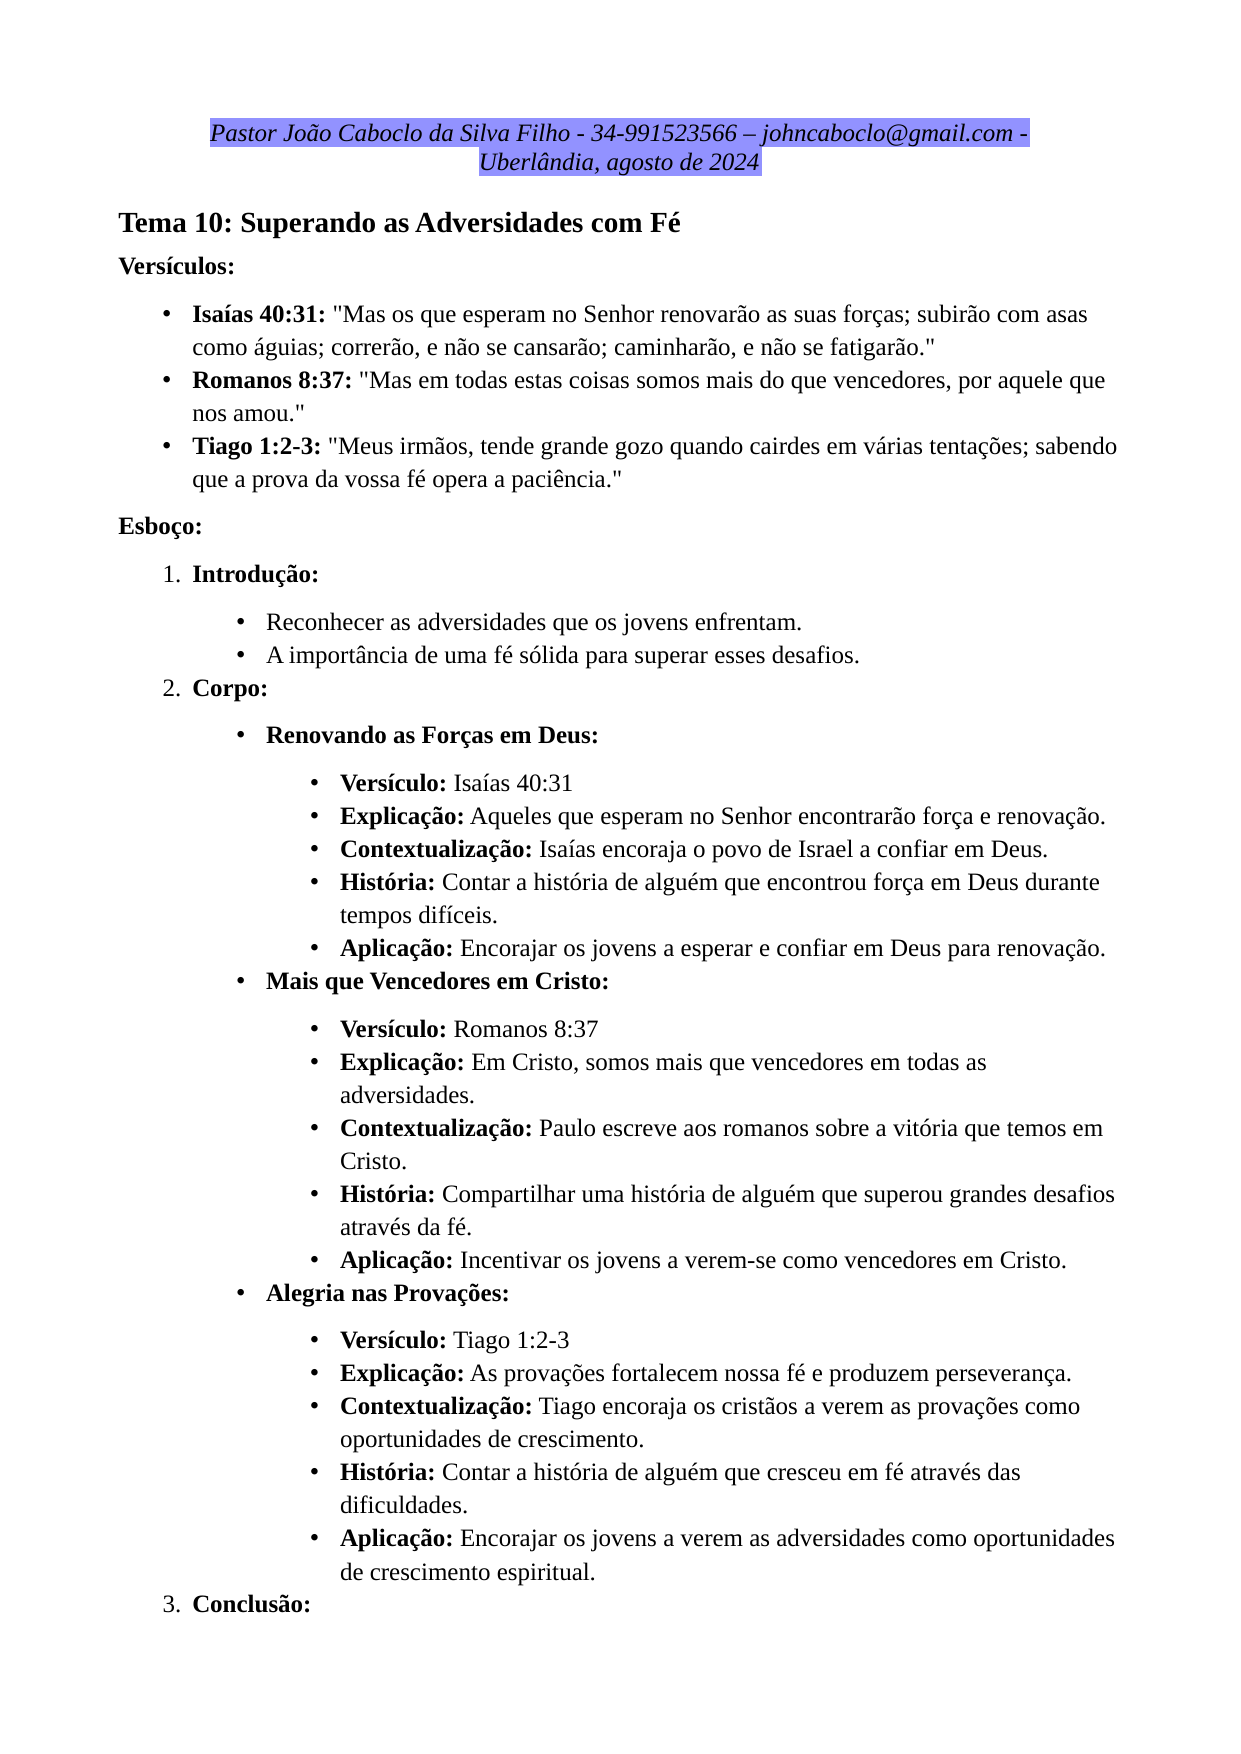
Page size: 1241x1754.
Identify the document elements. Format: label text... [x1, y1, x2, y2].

list Tiago 1:2-3: "Meus irmãos, tende grande gozo quando cairdes em várias tentações; sabendo que a prova da vossa fé opera a paciência." [162, 431, 1122, 493]
list Contextualização: Tiago encoraja os cristãos a verem as provações como oportunidades de crescimento. [310, 1391, 1122, 1453]
list Corpo: [162, 673, 1122, 701]
list Aplicação: Incentivar os jovens a verem-se como vencedores em Cristo. [310, 1245, 1122, 1273]
list Contextualização: Paulo escreve aos romanos sobre a vitória que temos em Cristo. [310, 1113, 1122, 1174]
text Esboço: [118, 511, 1122, 540]
list Romanos 8:37: "Mas em todas estas coisas somos mais do que vencedores, por aquele que nos amou." [162, 365, 1122, 427]
list Contextualização: Isaías encoraja o povo de Israel a confiar em Deus. [310, 834, 1122, 863]
list História: Compartilhar uma história de alguém que superou grandes desafios através da fé. [310, 1179, 1122, 1241]
list Conclusão: [162, 1589, 1122, 1618]
text Versículos: [118, 251, 1122, 280]
subtitle Tema 10: Superando as Adversidades com Fé [118, 205, 1122, 239]
list Versículo: Tiago 1:2-3 [310, 1325, 1122, 1354]
list Versículo: Isaías 40:31 [310, 768, 1122, 797]
list História: Contar a história de alguém que encontrou força em Deus durante tempos difíceis. [310, 867, 1122, 929]
list Renovando as Forças em Deus: [236, 720, 1122, 749]
list Explicação: Aqueles que esperam no Senhor encontrarão força e renovação. [310, 801, 1122, 830]
list Explicação: As provações fortalecem nossa fé e produzem perseverança. [310, 1358, 1122, 1387]
list Aplicação: Encorajar os jovens a esperar e confiar em Deus para renovação. [310, 933, 1122, 962]
list Introdução: [162, 559, 1122, 588]
list Reconhecer as adversidades que os jovens enfrentam. [236, 607, 1122, 635]
list Explicação: Em Cristo, somos mais que vencedores em todas as adversidades. [310, 1047, 1122, 1108]
list História: Contar a história de alguém que cresceu em fé através das dificuldades. [310, 1457, 1122, 1519]
list Versículo: Romanos 8:37 [310, 1014, 1122, 1042]
list Mais que Vencedores em Cristo: [236, 966, 1122, 995]
list Alegria nas Provações: [236, 1278, 1122, 1307]
list Isaías 40:31: "Mas os que esperam no Senhor renovarão as suas forças; subirão com asas como águias; correrão, e não se cansarão; caminharão, e não se fatigarão." [162, 299, 1122, 361]
list A importância de uma fé sólida para superar esses desafios. [236, 640, 1122, 668]
list Aplicação: Encorajar os jovens a verem as adversidades como oportunidades de crescimento espiritual. [310, 1523, 1122, 1585]
